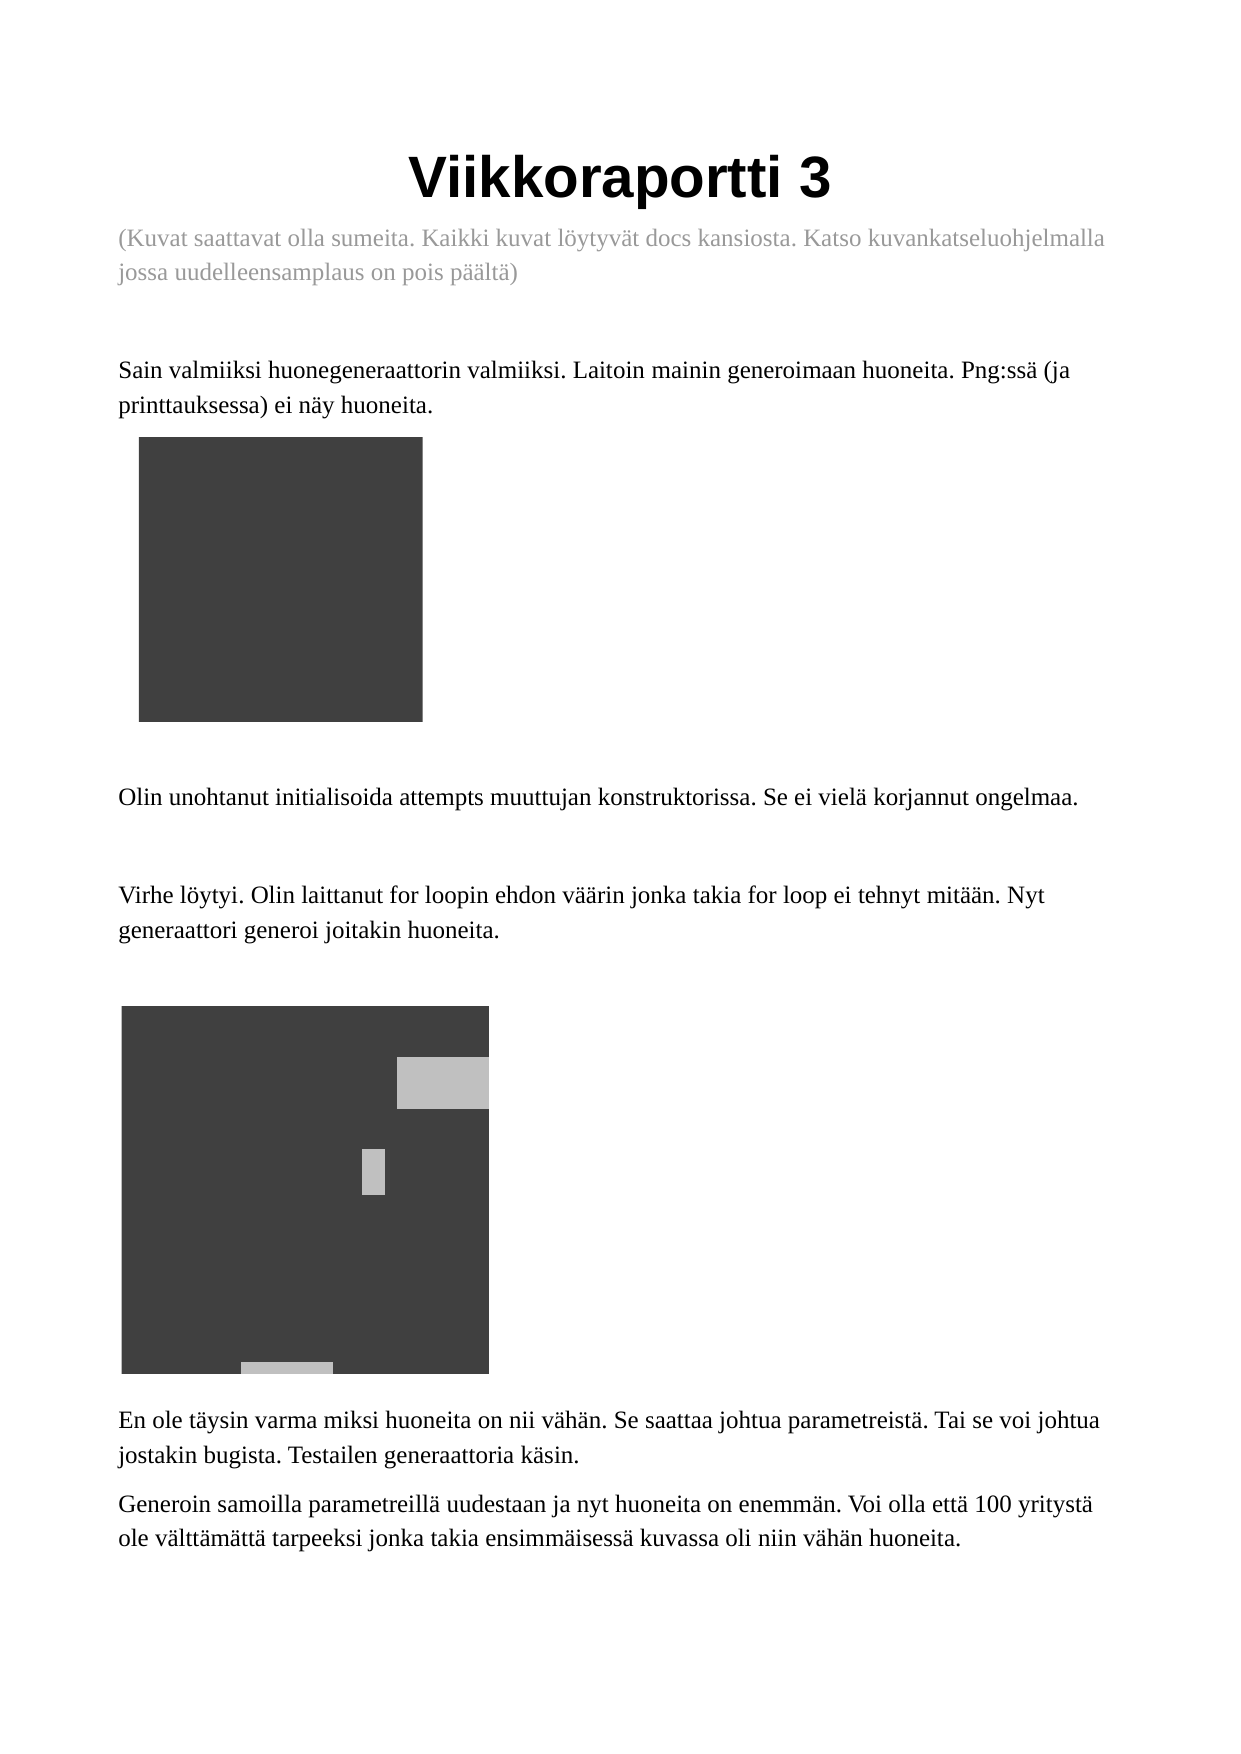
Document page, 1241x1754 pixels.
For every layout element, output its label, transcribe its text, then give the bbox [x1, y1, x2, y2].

picture [138, 437, 423, 722]
text Generoin samoilla parametreillä uudestaan ja nyt huoneita on enemmän. Voi olla että 100 yritystä ole välttämättä tarpeeksi jonka takia ensimmäisessä kuvassa oli niin vähän huoneita. [118, 1489, 1122, 1552]
text Olin unohtanut initialisoida attempts muuttujan konstruktorissa. Se ei vielä korjannut ongelmaa. [118, 782, 1122, 811]
picture [121, 1006, 489, 1374]
text (Kuvat saattavat olla sumeita. Kaikki kuvat löytyvät docs kansiosta. Katso kuvankatseluohjelmalla jossa uudelleensamplaus on pois päältä) [118, 223, 1122, 286]
title Viikkoraportti 3 [118, 143, 1122, 210]
text En ole täysin varma miksi huoneita on nii vähän. Se saattaa johtua parametreistä. Tai se voi johtua jostakin bugista. Testailen generaattoria käsin. [118, 1406, 1122, 1469]
text Virhe löytyi. Olin laittanut for loopin ehdon väärin jonka takia for loop ei tehnyt mitään. Nyt generaattori generoi joitakin huoneita. [118, 880, 1122, 944]
text Sain valmiiksi huonegeneraattorin valmiiksi. Laitoin mainin generoimaan huoneita. Png:ssä (ja printtauksessa) ei näy huoneita. [118, 355, 1122, 418]
